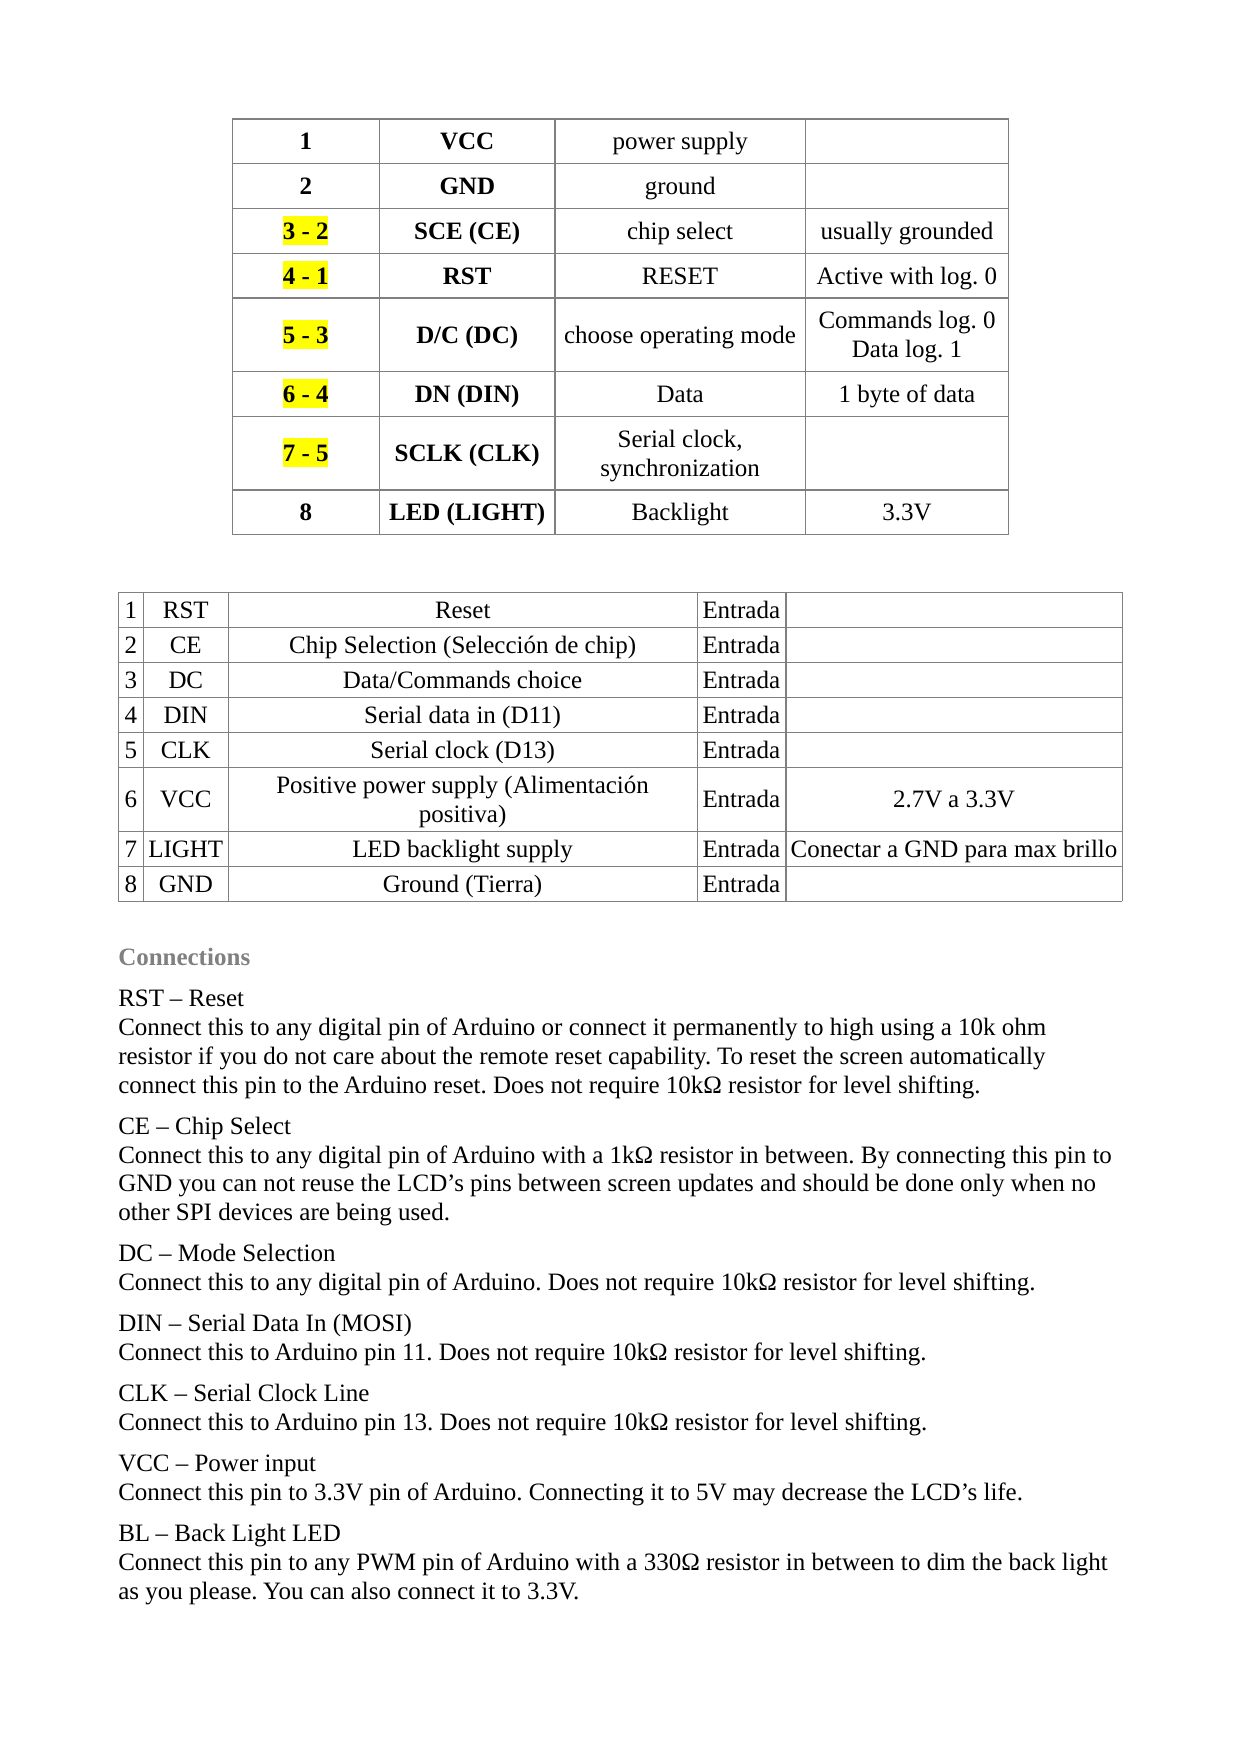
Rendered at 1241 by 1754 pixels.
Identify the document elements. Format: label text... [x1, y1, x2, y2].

table_cell [787, 733, 1122, 767]
table_cell RESET [556, 254, 805, 297]
table_cell 2.7V a 3.3V [787, 768, 1122, 831]
table_cell 4 [119, 698, 143, 732]
table_cell Entrada [698, 733, 785, 767]
table_cell 5 - 3 [233, 299, 379, 371]
table_cell chip select [556, 209, 805, 252]
table_cell VCC [144, 768, 228, 831]
table_cell LIGHT [144, 832, 228, 866]
table_cell CE [144, 628, 228, 662]
table_header [787, 593, 1122, 627]
table_cell 6 [119, 768, 143, 831]
table_cell 5 [119, 733, 143, 767]
table_cell choose operating mode [556, 299, 805, 371]
table_cell DN (DIN) [380, 372, 554, 416]
table_cell D/C (DC) [380, 299, 554, 371]
table_cell 2 [233, 164, 379, 208]
table_cell Entrada [698, 768, 785, 831]
table_cell SCLK (CLK) [380, 417, 554, 489]
table_cell Chip Selection (Selección de chip) [229, 628, 697, 662]
table_cell LED backlight supply [229, 832, 697, 866]
text BL – Back Light LED Connect this pin to any PWM pin of Arduino with a 330Ω resistor in between to dim the back light as you please. You can also connect it to 3.3V. [118, 1518, 1122, 1605]
table_header Entrada [698, 593, 785, 627]
table_cell Active with log. 0 [806, 254, 1008, 297]
table_cell usually grounded [806, 209, 1008, 252]
table_cell Data [556, 372, 805, 416]
table_cell Entrada [698, 628, 785, 662]
table_cell CLK [144, 733, 228, 767]
table_cell Ground (Tierra) [229, 867, 697, 901]
table_cell GND [144, 867, 228, 901]
table_cell VCC [380, 120, 554, 163]
table_header 1 [119, 593, 143, 627]
table_cell ground [556, 164, 805, 208]
table_cell [806, 417, 1008, 489]
table_cell [806, 164, 1008, 208]
table_cell Data/Commands choice [229, 663, 697, 697]
table_cell LED (LIGHT) [380, 491, 554, 534]
table_cell [787, 867, 1122, 901]
text CLK – Serial Clock Line Connect this to Arduino pin 13. Does not require 10kΩ resistor for level shifting. [118, 1378, 1122, 1436]
text DC – Mode Selection Connect this to any digital pin of Arduino. Does not require 10kΩ resistor for level shifting. [118, 1238, 1122, 1296]
text CE – Chip Select Connect this to any digital pin of Arduino with a 1kΩ resistor in between. By connecting this pin to GND you can not reuse the LCD’s pins between screen updates and should be done only when no other SPI devices are being used. [118, 1111, 1122, 1226]
table_cell RST [380, 254, 554, 297]
table_cell 4 - 1 [233, 254, 379, 297]
table_cell [806, 120, 1008, 163]
table_cell 6 - 4 [233, 372, 379, 416]
table_cell DC [144, 663, 228, 697]
table_cell Serial clock (D13) [229, 733, 697, 767]
table_cell [787, 698, 1122, 732]
table_cell Positive power supply (Alimentación positiva) [229, 768, 697, 831]
table_cell [787, 663, 1122, 697]
table_cell Backlight [556, 491, 805, 534]
table_cell Entrada [698, 663, 785, 697]
table_cell GND [380, 164, 554, 208]
table_cell Serial data in (D11) [229, 698, 697, 732]
table_cell Entrada [698, 867, 785, 901]
table_cell DIN [144, 698, 228, 732]
table_cell 3 [119, 663, 143, 697]
table_cell 8 [119, 867, 143, 901]
table_header RST [144, 593, 228, 627]
table_cell 8 [233, 491, 379, 534]
table_cell [787, 628, 1122, 662]
text VCC – Power input Connect this pin to 3.3V pin of Arduino. Connecting it to 5V may decrease the LCD’s life. [118, 1448, 1122, 1506]
table_cell 1 [233, 120, 379, 163]
table_cell 3 - 2 [233, 209, 379, 252]
table_cell 7 [119, 832, 143, 866]
table_cell Conectar a GND para max brillo [787, 832, 1122, 866]
table_cell 2 [119, 628, 143, 662]
table_cell 3.3V [806, 491, 1008, 534]
text DIN – Serial Data In (MOSI) Connect this to Arduino pin 11. Does not require 10kΩ resistor for level shifting. [118, 1308, 1122, 1366]
table_cell Entrada [698, 698, 785, 732]
table_cell Entrada [698, 832, 785, 866]
table_cell Serial clock, synchronization [556, 417, 805, 489]
table_header Reset [229, 593, 697, 627]
table_cell power supply [556, 120, 805, 163]
subtitle Connections [118, 942, 1122, 971]
table_cell SCE (CE) [380, 209, 554, 252]
table_cell 1 byte of data [806, 372, 1008, 416]
table_cell 7 - 5 [233, 417, 379, 489]
table_cell Commands log. 0 Data log. 1 [806, 299, 1008, 371]
text RST – Reset Connect this to any digital pin of Arduino or connect it permanently to high using a 10k ohm resistor if you do not care about the remote reset capability. To reset the screen automatically connect this pin to the Arduino reset. Does not require 10kΩ resistor for level shifting. [118, 983, 1122, 1098]
